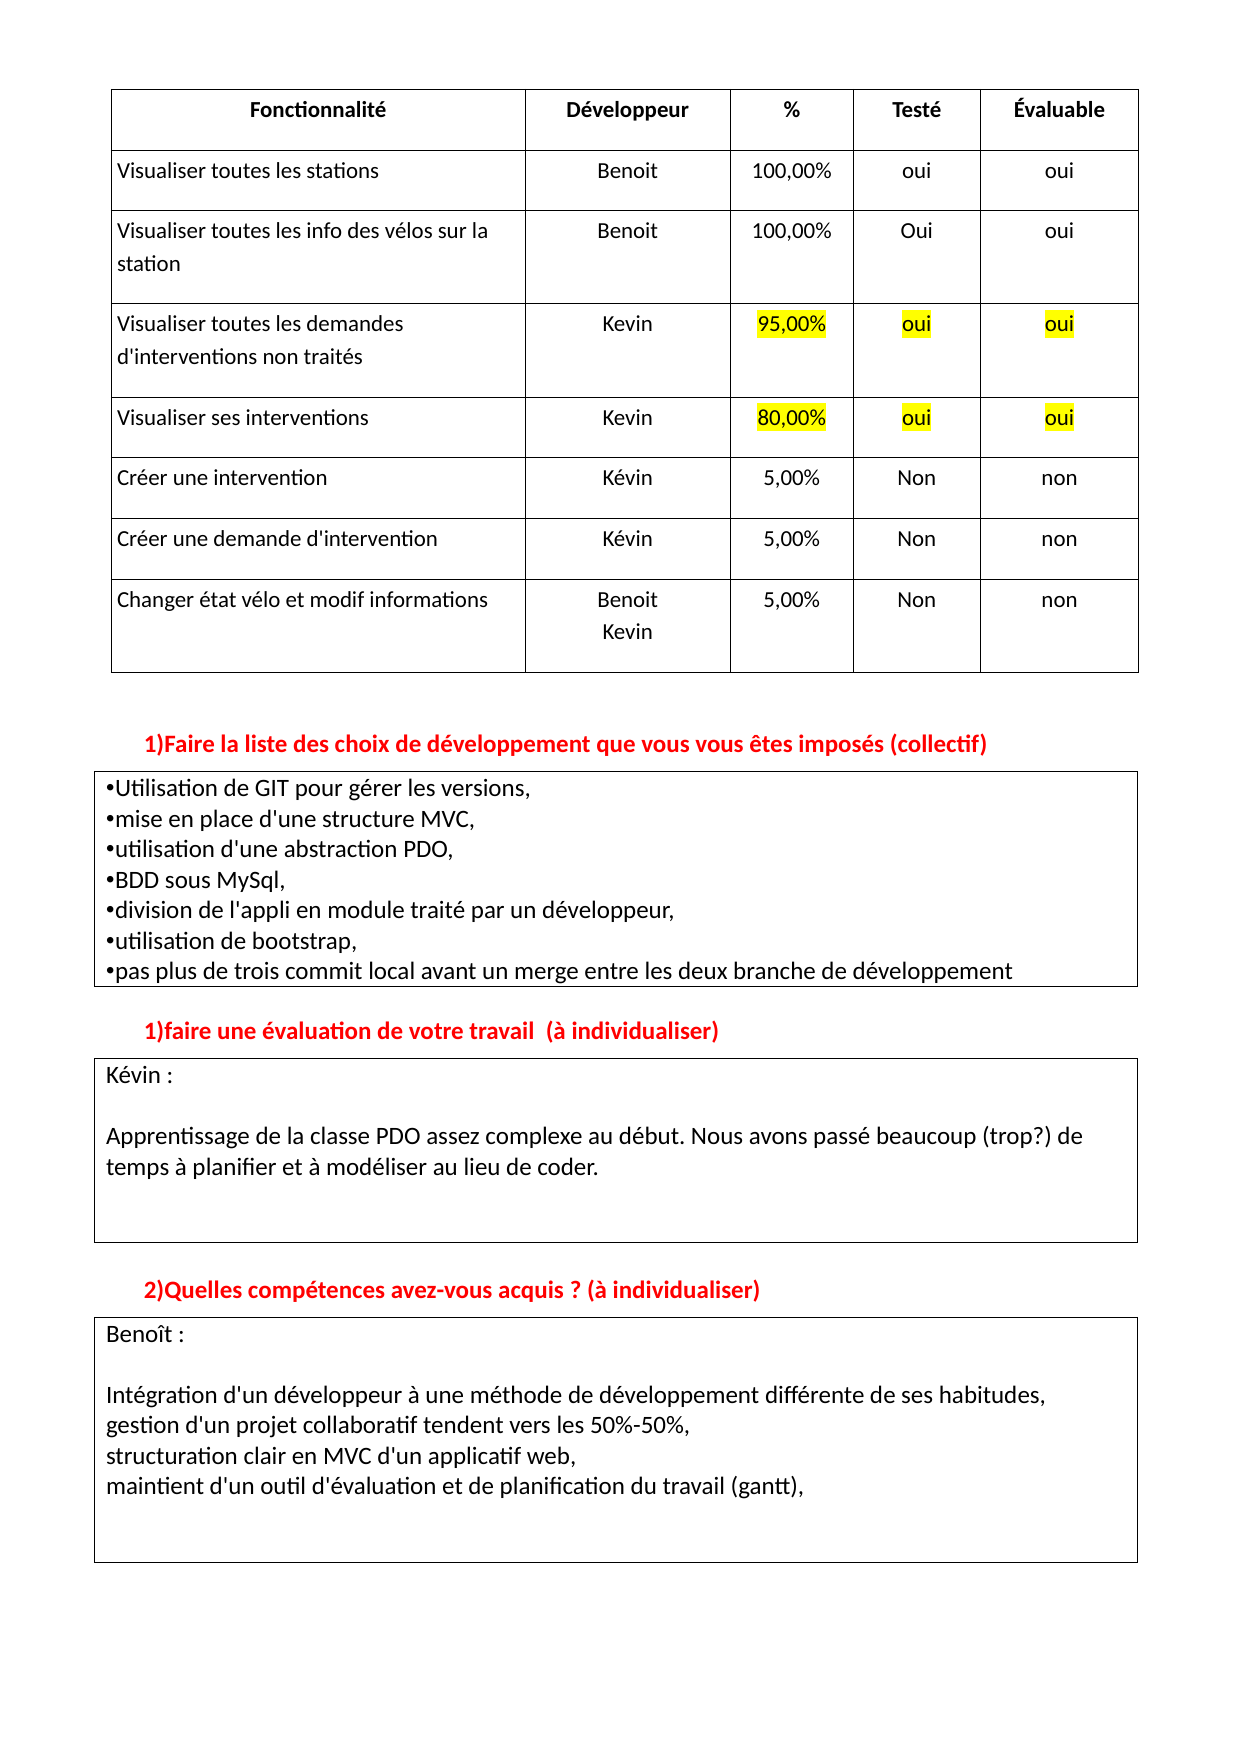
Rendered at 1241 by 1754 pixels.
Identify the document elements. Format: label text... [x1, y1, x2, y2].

table_cell oui [981, 398, 1138, 457]
table_cell Créer une demande d'intervention [112, 519, 525, 579]
table_cell non [981, 519, 1138, 579]
table_cell oui [981, 211, 1138, 303]
table_cell 5,00% [731, 519, 853, 579]
table_cell non [981, 580, 1138, 672]
table_cell non [981, 458, 1138, 518]
table_cell Visualiser toutes les stations [112, 151, 525, 210]
table_header Testé [854, 90, 980, 149]
table_cell 95,00% [731, 304, 853, 396]
table_cell 5,00% [731, 580, 853, 672]
table_cell Visualiser toutes les info des vélos sur la station [112, 211, 525, 303]
table_cell oui [854, 304, 980, 396]
table_cell Benoit [526, 211, 730, 303]
list Quelles compétences avez-vous acquis ? (à individualiser) [143, 1274, 1134, 1304]
table_cell Visualiser ses interventions [112, 398, 525, 457]
table_header Développeur [526, 90, 730, 149]
table_cell 5,00% [731, 458, 853, 518]
table_cell Kevin [526, 398, 730, 457]
table_header Fonctionnalité [112, 90, 525, 149]
table_cell Benoit Kevin [526, 580, 730, 672]
list faire une évaluation de votre travail (à individualiser) [143, 1015, 1134, 1046]
table_cell 80,00% [731, 398, 853, 457]
table_cell oui [981, 151, 1138, 210]
table_cell Créer une intervention [112, 458, 525, 518]
table_cell oui [854, 398, 980, 457]
table_header Évaluable [981, 90, 1138, 149]
table_header Kévin : Apprentissage de la classe PDO assez complexe au début. Nous avons passé beaucoup (trop?) de temps à planifier et à modéliser au lieu de coder. [95, 1059, 1137, 1242]
table_cell Kevin [526, 304, 730, 396]
table_cell oui [854, 151, 980, 210]
table_cell Oui [854, 211, 980, 303]
table_cell Visualiser toutes les demandes d'interventions non traités [112, 304, 525, 396]
table_cell Kévin [526, 458, 730, 518]
table_cell oui [981, 304, 1138, 396]
table_header % [731, 90, 853, 149]
table_cell Changer état vélo et modif informations [112, 580, 525, 672]
table_header Benoît : Intégration d'un développeur à une méthode de développement différente de ses habitudes, gestion d'un projet collaboratif tendent vers les 50%-50%, structuration clair en MVC d'un applicatif web, maintient d'un outil d'évaluation et de planification du travail (gantt), [95, 1318, 1137, 1562]
table_cell 100,00% [731, 151, 853, 210]
list Faire la liste des choix de développement que vous vous êtes imposés (collectif) [143, 728, 1134, 759]
table_cell Kévin [526, 519, 730, 579]
table_header Utilisation de GIT pour gérer les versions, mise en place d'une structure MVC, utilisation d'une abstraction PDO, BDD sous MySql, division de l'appli en module traité par un développeur, utilisation de bootstrap, pas plus de trois commit local avant un merge entre les deux branche de développement [95, 772, 1137, 986]
table_cell 100,00% [731, 211, 853, 303]
table_cell Benoit [526, 151, 730, 210]
table_cell Non [854, 580, 980, 672]
table_cell Non [854, 458, 980, 518]
table_cell Non [854, 519, 980, 579]
